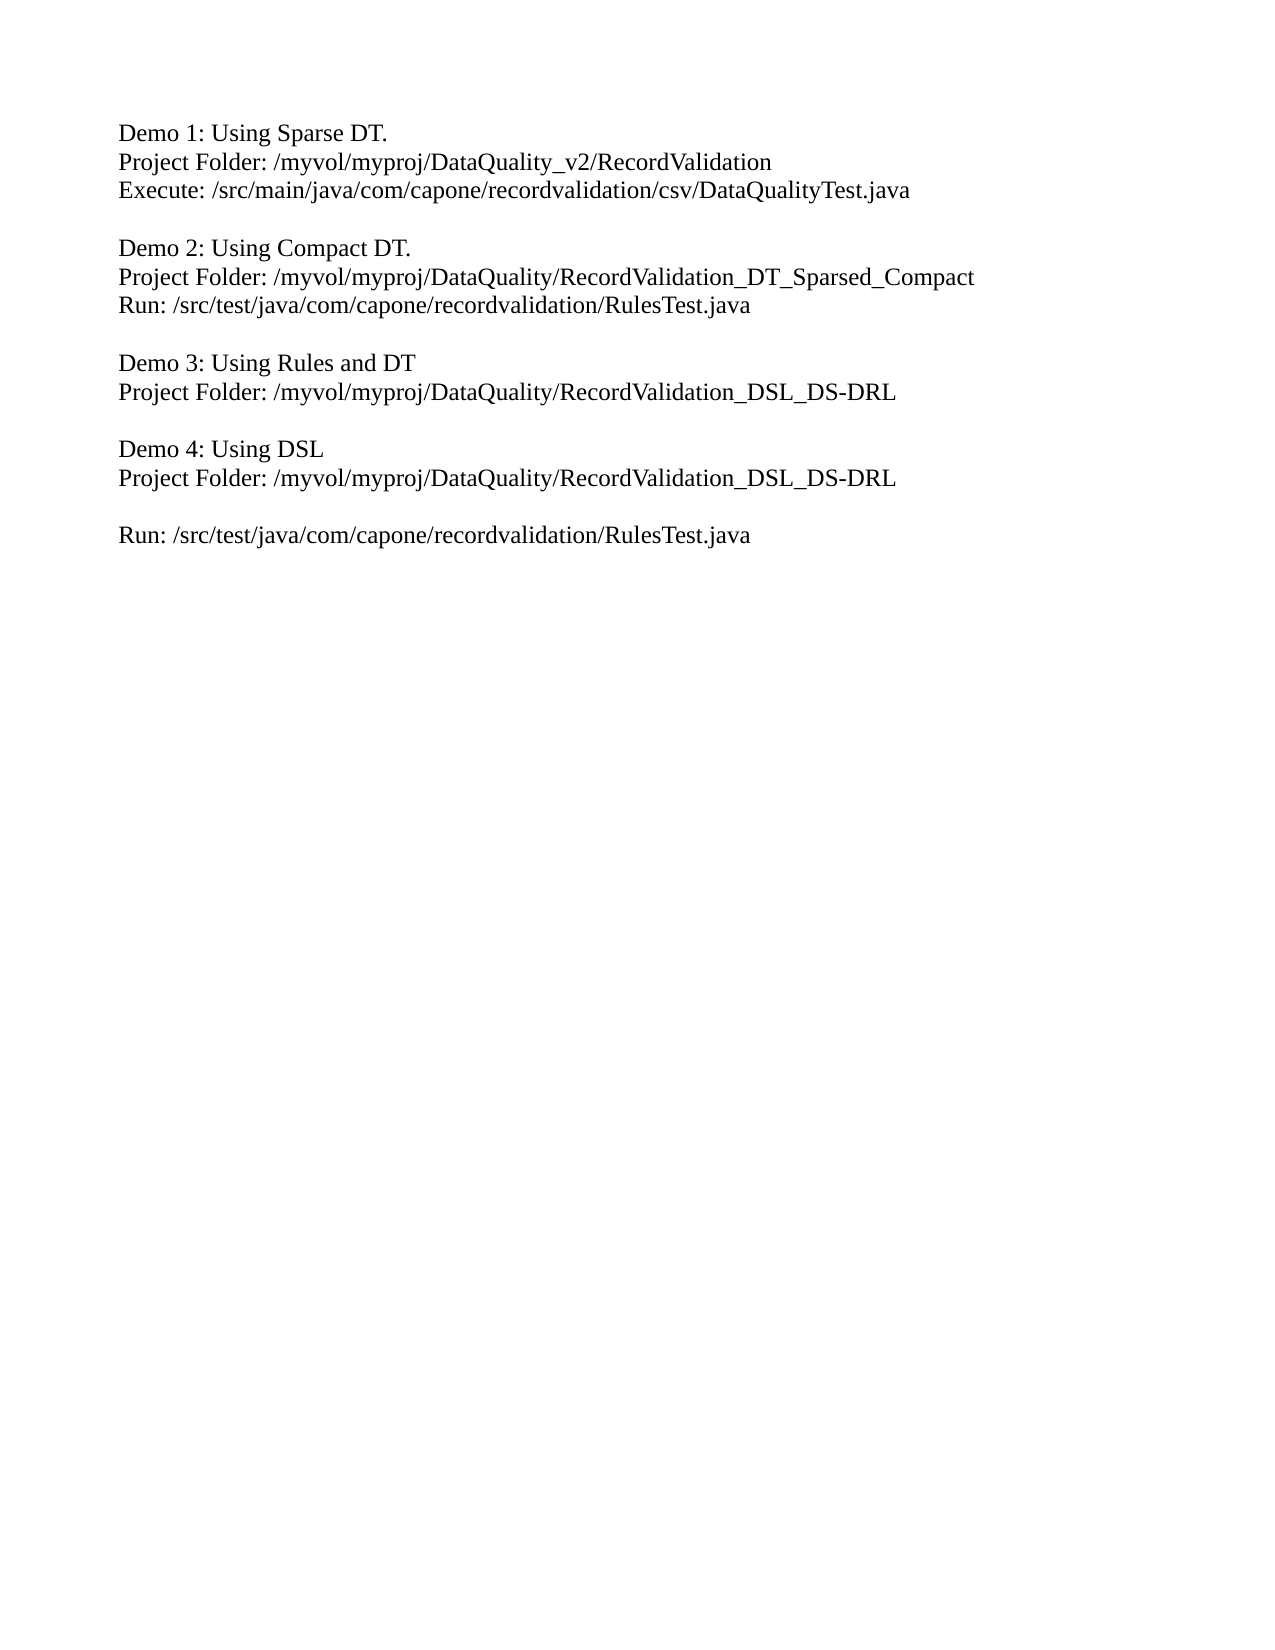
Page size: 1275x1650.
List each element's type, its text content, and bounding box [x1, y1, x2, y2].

text Run: /src/test/java/com/capone/recordvalidation/RulesTest.java [118, 521, 1157, 549]
text Project Folder: /myvol/myproj/DataQuality/RecordValidation_DT_Sparsed_Compact [118, 262, 1157, 291]
text Project Folder: /myvol/myproj/DataQuality/RecordValidation_DSL_DS-DRL [118, 377, 1157, 406]
text Demo 4: Using DSL [118, 434, 1157, 463]
text Execute: /src/main/java/com/capone/recordvalidation/csv/DataQualityTest.java [118, 176, 1157, 204]
text Run: /src/test/java/com/capone/recordvalidation/RulesTest.java [118, 291, 1157, 319]
text Demo 1: Using Sparse DT. [118, 118, 1157, 147]
text Demo 2: Using Compact DT. [118, 233, 1157, 262]
text Project Folder: /myvol/myproj/DataQuality/RecordValidation_DSL_DS-DRL [118, 463, 1157, 492]
text Project Folder: /myvol/myproj/DataQuality_v2/RecordValidation [118, 147, 1157, 176]
text Demo 3: Using Rules and DT [118, 348, 1157, 377]
